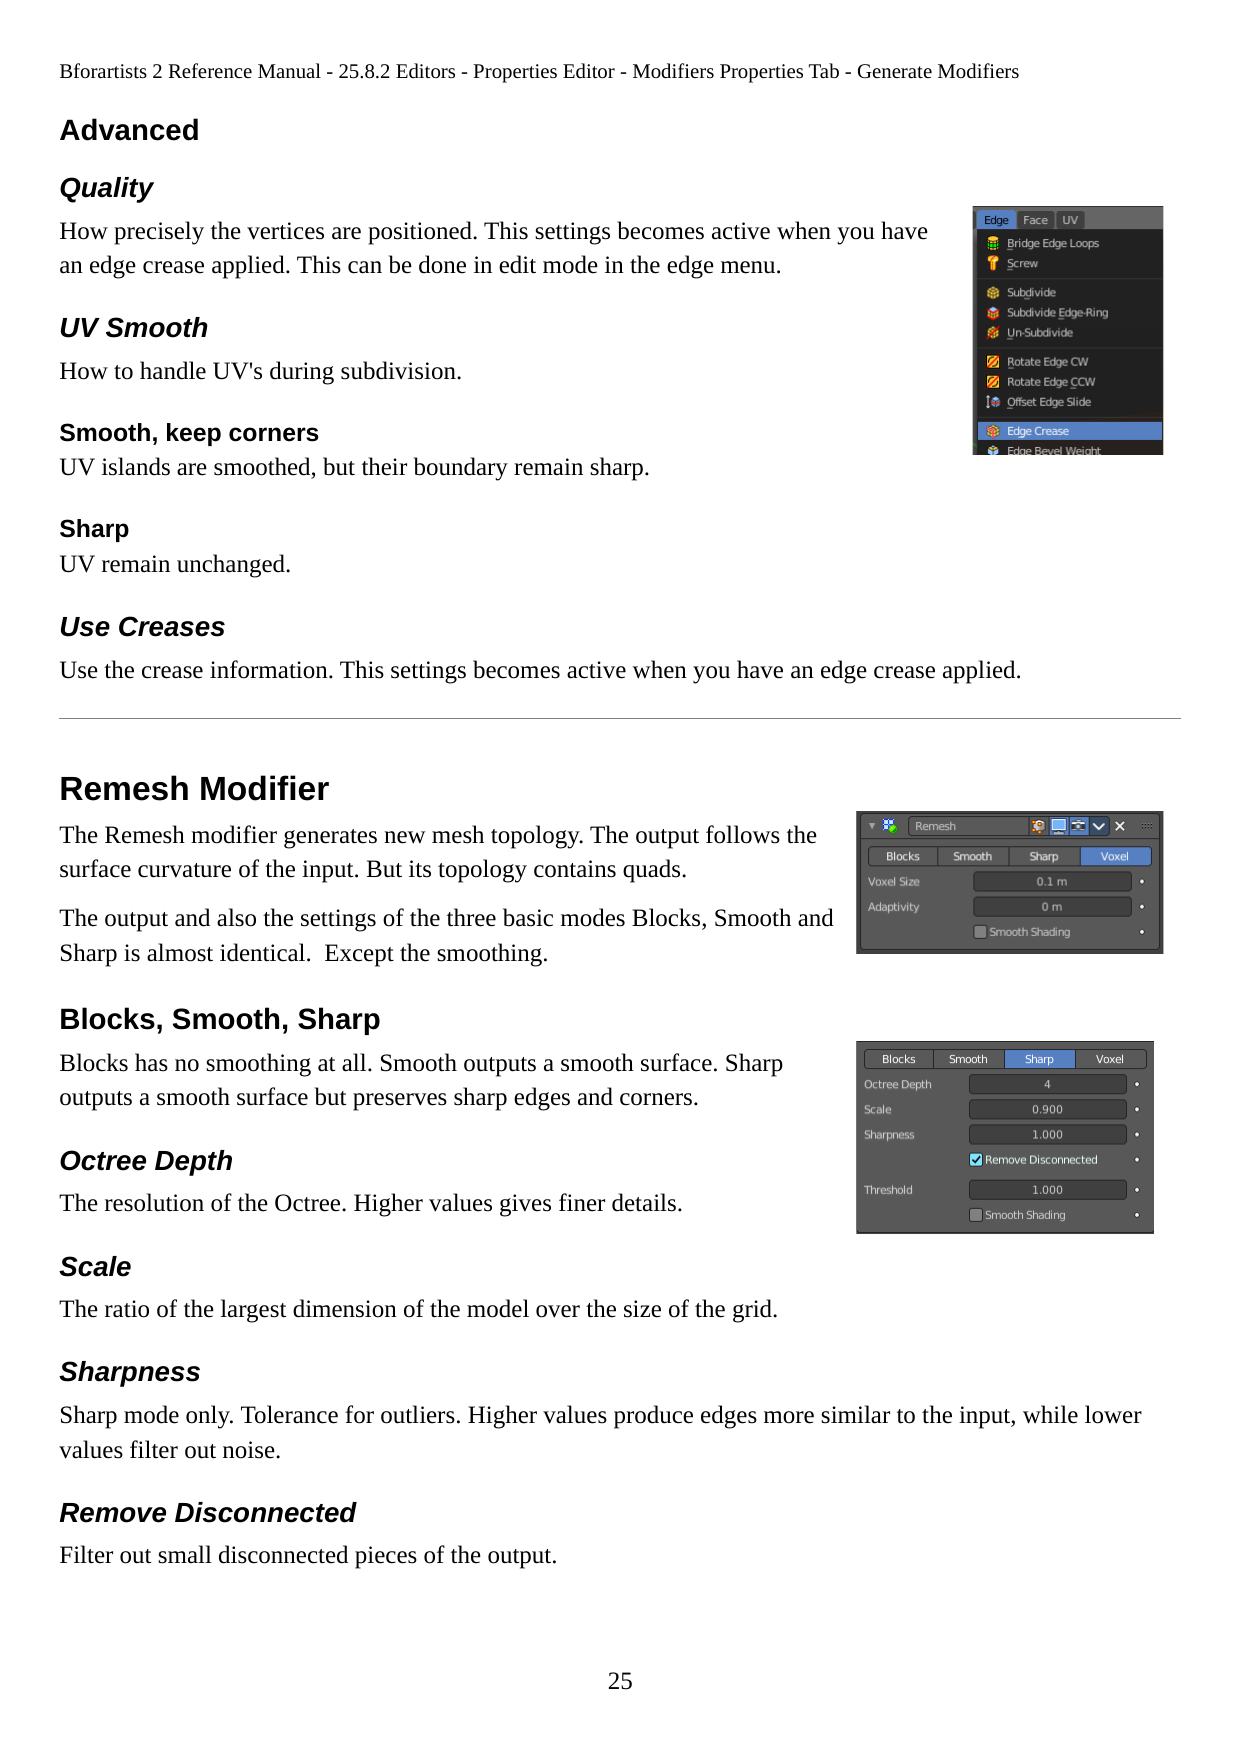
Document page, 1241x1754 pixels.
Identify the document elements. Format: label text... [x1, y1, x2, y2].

picture [856, 811, 1164, 954]
subtitle Use Creases [59, 610, 1181, 642]
text How to handle UV's during subdivision. [59, 356, 972, 385]
subtitle Quality [59, 171, 1181, 203]
subtitle [1164, 312, 1181, 344]
picture [972, 206, 1164, 455]
subtitle Remove Disconnected [59, 1496, 1181, 1528]
subtitle [1154, 1144, 1181, 1176]
text How precisely the vertices are positioned. This settings becomes active when you have an edge crease applied. This can be done in edit mode in the edge menu. [59, 216, 972, 279]
subtitle Smooth, keep corners [59, 418, 972, 446]
text The ratio of the largest dimension of the model over the size of the grid. [59, 1294, 1181, 1323]
text Use the crease information. This settings becomes active when you have an edge crease applied. [59, 655, 1181, 683]
subtitle Sharpness [59, 1356, 1181, 1388]
text UV remain unchanged. [59, 549, 1181, 578]
subtitle Blocks, Smooth, Sharp [59, 1002, 1181, 1035]
text The resolution of the Octree. Higher values gives finer details. [59, 1188, 856, 1217]
subtitle Advanced [59, 113, 1181, 146]
subtitle Sharp [59, 514, 1181, 543]
subtitle [1164, 418, 1181, 446]
subtitle UV Smooth [59, 312, 972, 344]
subtitle Scale [59, 1250, 1181, 1282]
text Sharp mode only. Tolerance for outliers. Higher values produce edges more similar to the input, while lower values filter out noise. [59, 1400, 1181, 1463]
text Filter out small disconnected pieces of the output. [59, 1541, 1181, 1569]
subtitle Remesh Modifier [59, 769, 1181, 807]
subtitle Octree Depth [59, 1144, 856, 1176]
text Blocks has no smoothing at all. Smooth outputs a smooth surface. Sharp outputs a smooth surface but preserves sharp edges and corners. [59, 1048, 856, 1111]
text UV islands are smoothed, but their boundary remain sharp. [59, 452, 1181, 481]
text The output and also the settings of the three basic modes Blocks, Smooth and Sharp is almost identical. Except the smoothing. [59, 903, 1181, 967]
picture [856, 1041, 1154, 1234]
text The Remesh modifier generates new mesh topology. The output follows the surface curvature of the input. But its topology contains quads. [59, 820, 856, 883]
